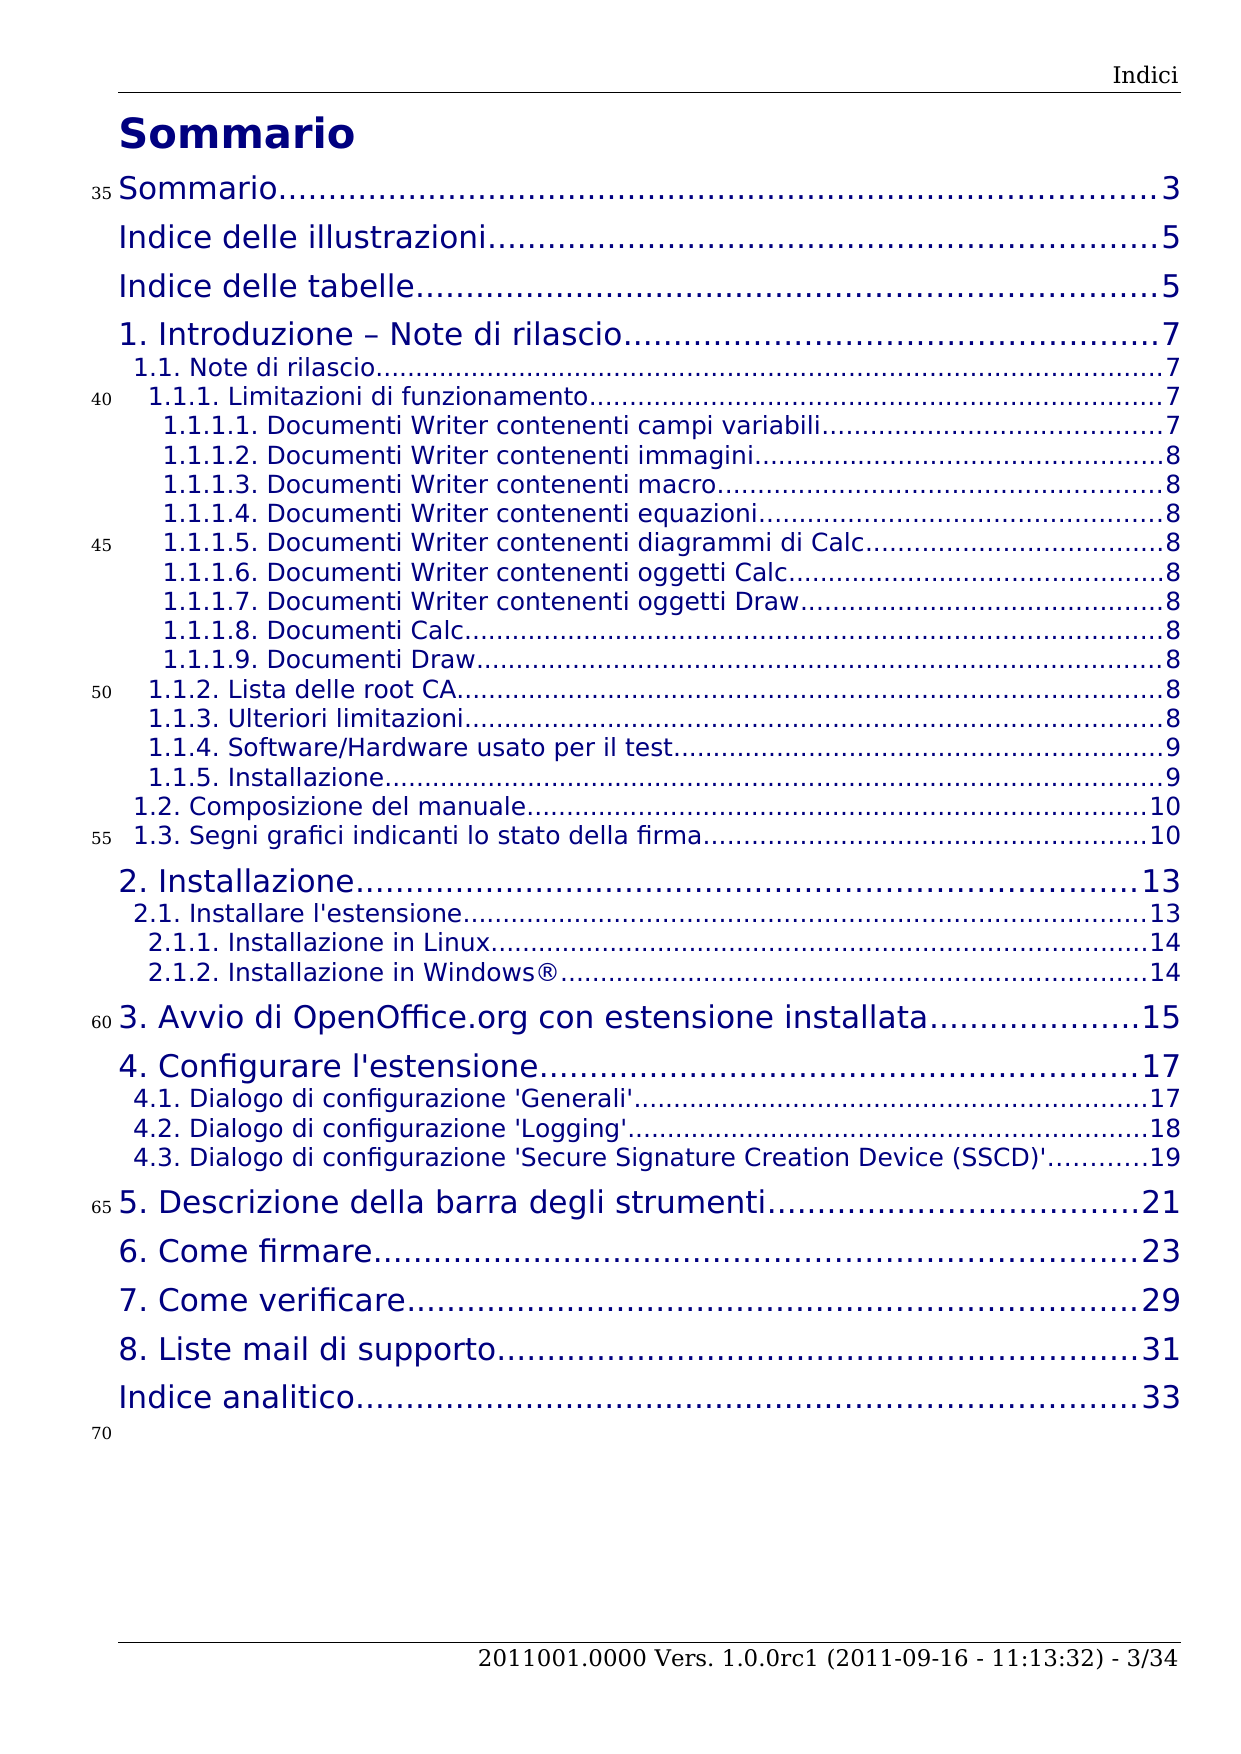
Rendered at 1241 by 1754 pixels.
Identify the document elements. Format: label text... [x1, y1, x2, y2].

text 1.2. Composizione del manuale 10 [133, 792, 1181, 821]
text 1.1. Note di rilascio 7 [133, 353, 1181, 382]
text 1.1.2. Lista delle root CA 8 [148, 675, 1181, 704]
text 2. Installazione 13 [118, 863, 1181, 899]
text 4.1. Dialogo di configurazione 'Generali' 17 [133, 1085, 1181, 1114]
text Indice delle illustrazioni 5 [118, 219, 1181, 256]
text 1.1.1.4. Documenti Writer contenenti equazioni 8 [162, 499, 1181, 529]
text 5. Descrizione della barra degli strumenti 21 [118, 1185, 1181, 1221]
text 1.1.5. Installazione 9 [148, 763, 1181, 792]
text 1.1.1. Limitazioni di funzionamento 7 [148, 382, 1181, 412]
text 8. Liste mail di supporto 31 [118, 1331, 1181, 1367]
text 1.3. Segni grafici indicanti lo stato della firma 10 [133, 821, 1181, 851]
text 2.1. Installare l'estensione 13 [133, 899, 1181, 929]
text 7. Come verificare 29 [118, 1282, 1181, 1319]
text 1.1.3. Ulteriori limitazioni 8 [148, 704, 1181, 733]
text 3. Avvio di OpenOffice.org con estensione installata 15 [118, 1000, 1181, 1036]
text 1.1.1.8. Documenti Calc 8 [162, 616, 1181, 646]
text 1.1.1.5. Documenti Writer contenenti diagrammi di Calc 8 [162, 529, 1181, 558]
text 6. Come firmare 23 [118, 1234, 1181, 1270]
text 1.1.1.1. Documenti Writer contenenti campi variabili 7 [162, 412, 1181, 441]
text 2.1.2. Installazione in Windows® 14 [148, 958, 1181, 987]
text 4.3. Dialogo di configurazione 'Secure Signature Creation Device (SSCD)' 19 [133, 1143, 1181, 1172]
text 2.1.1. Installazione in Linux 14 [148, 929, 1181, 958]
text 1.1.1.2. Documenti Writer contenenti immagini 8 [162, 441, 1181, 470]
text 4.2. Dialogo di configurazione 'Logging' 18 [133, 1114, 1181, 1143]
text 1.1.4. Software/Hardware usato per il test 9 [148, 733, 1181, 763]
text Sommario 3 [118, 171, 1181, 207]
text 1.1.1.7. Documenti Writer contenenti oggetti Draw 8 [162, 587, 1181, 616]
text Indice analitico 33 [118, 1380, 1181, 1416]
text 1.1.1.9. Documenti Draw 8 [162, 646, 1181, 675]
text 1.1.1.3. Documenti Writer contenenti macro 8 [162, 470, 1181, 499]
text 1. Introduzione – Note di rilascio 7 [118, 317, 1181, 353]
text Indice delle tabelle 5 [118, 268, 1181, 304]
text 4. Configurare l'estensione 17 [118, 1048, 1181, 1085]
subtitle Sommario [118, 109, 1181, 158]
text 1.1.1.6. Documenti Writer contenenti oggetti Calc 8 [162, 558, 1181, 587]
